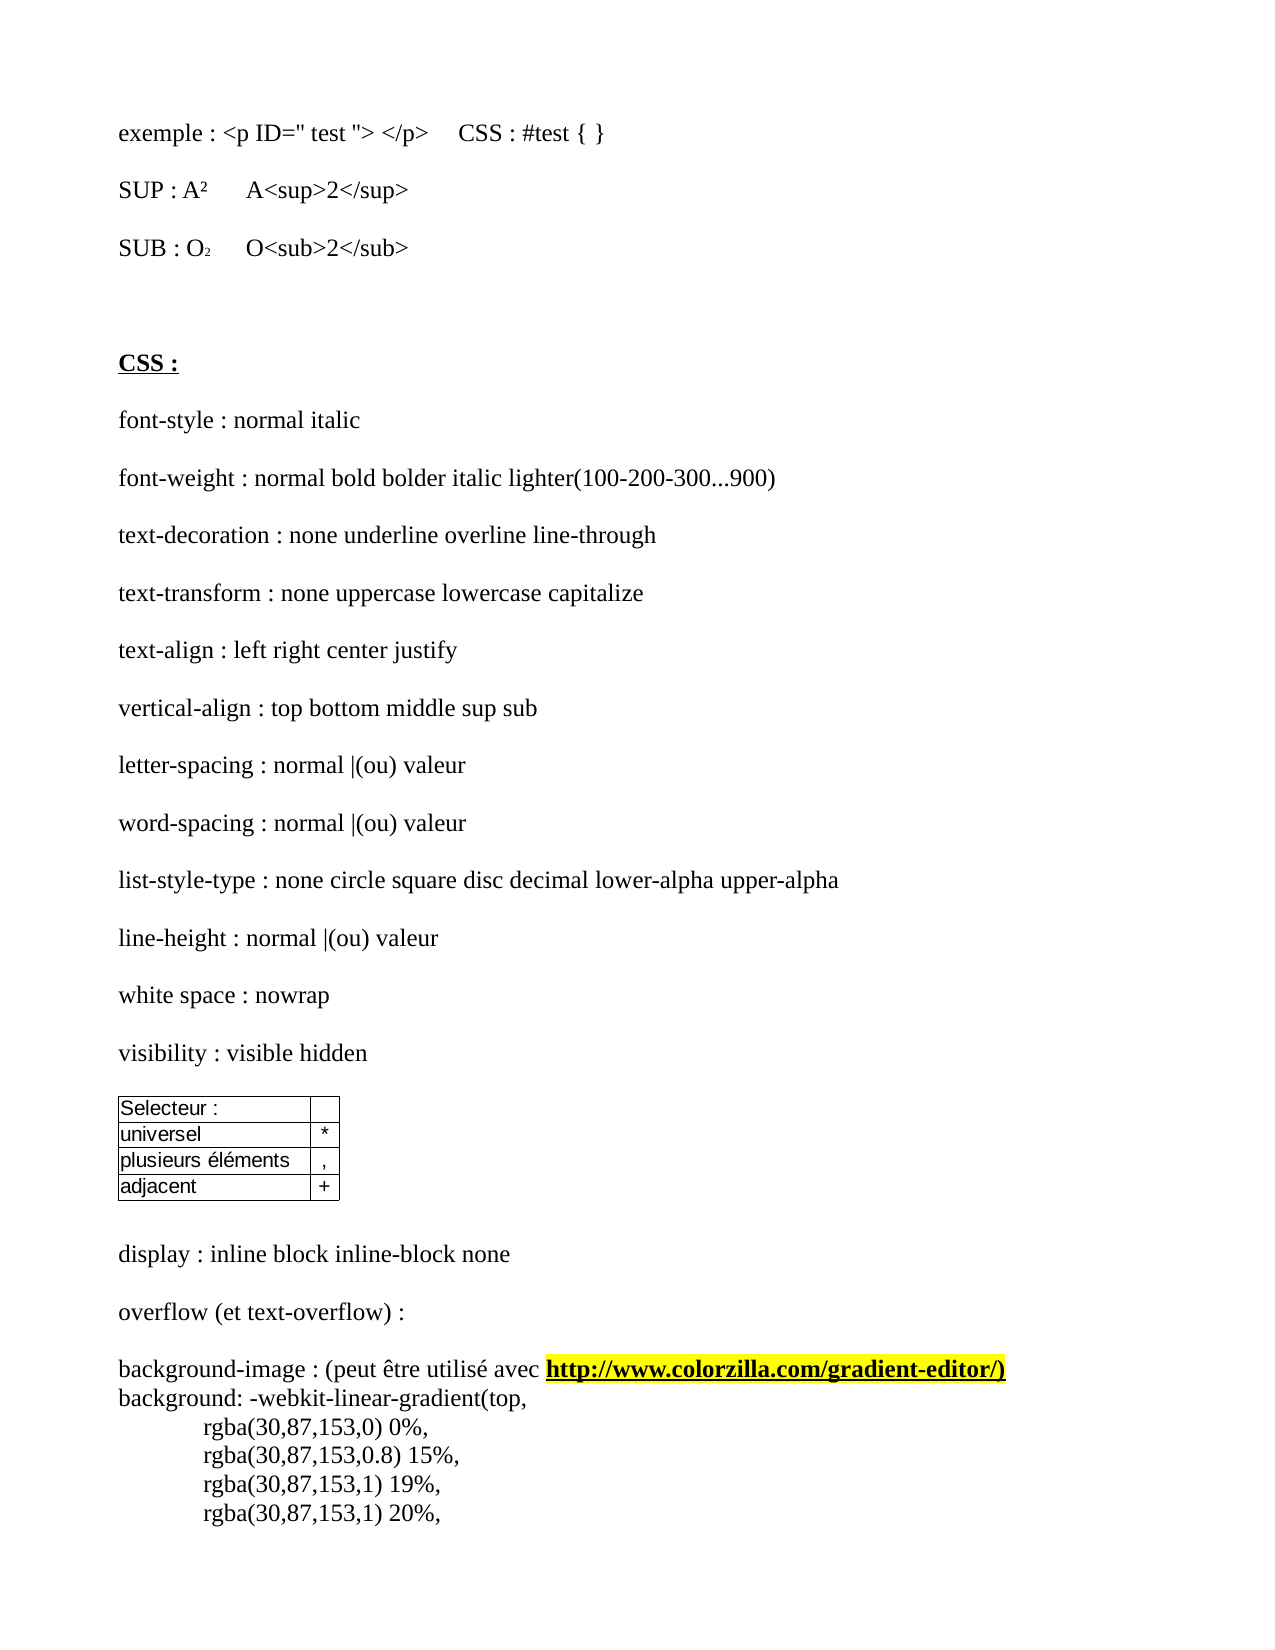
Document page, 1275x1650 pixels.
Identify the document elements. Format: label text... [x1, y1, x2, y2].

text rgba(30,87,153,0.8) 15%, [118, 1441, 1157, 1469]
text overflow (et text-overflow) : [118, 1297, 1157, 1326]
text background-image : (peut être utilisé avec http://www.colorzilla.com/gradient-editor/) [118, 1354, 1157, 1383]
text display : inline block inline-block none [118, 1239, 1157, 1268]
text word-spacing : normal |(ou) valeur [118, 808, 1157, 837]
text rgba(30,87,153,0) 0%, [118, 1412, 1157, 1441]
text text-transform : none uppercase lowercase capitalize [118, 578, 1157, 607]
text white space : nowrap [118, 981, 1157, 1009]
text list-style-type : none circle square disc decimal lower-alpha upper-alpha [118, 866, 1157, 894]
text SUB : O2 O<sub>2</sub> [118, 233, 1157, 262]
text font-style : normal italic [118, 406, 1157, 434]
text rgba(30,87,153,1) 20%, [118, 1498, 1157, 1527]
text background: -webkit-linear-gradient(top, [118, 1383, 1157, 1412]
text text-decoration : none underline overline line-through [118, 521, 1157, 549]
text text-align : left right center justify [118, 636, 1157, 664]
text vertical-align : top bottom middle sup sub [118, 693, 1157, 722]
text line-height : normal |(ou) valeur [118, 923, 1157, 952]
text visibility : visible hidden [118, 1038, 1157, 1067]
text exemple : <p ID='' test ''> </p> CSS : #test { } [118, 118, 1157, 147]
text letter-spacing : normal |(ou) valeur [118, 751, 1157, 779]
text SUP : A² A<sup>2</sup> [118, 176, 1157, 204]
text rgba(30,87,153,1) 19%, [118, 1469, 1157, 1498]
text CSS : [118, 348, 1157, 377]
text font-weight : normal bold bolder italic lighter(100-200-300...900) [118, 463, 1157, 492]
